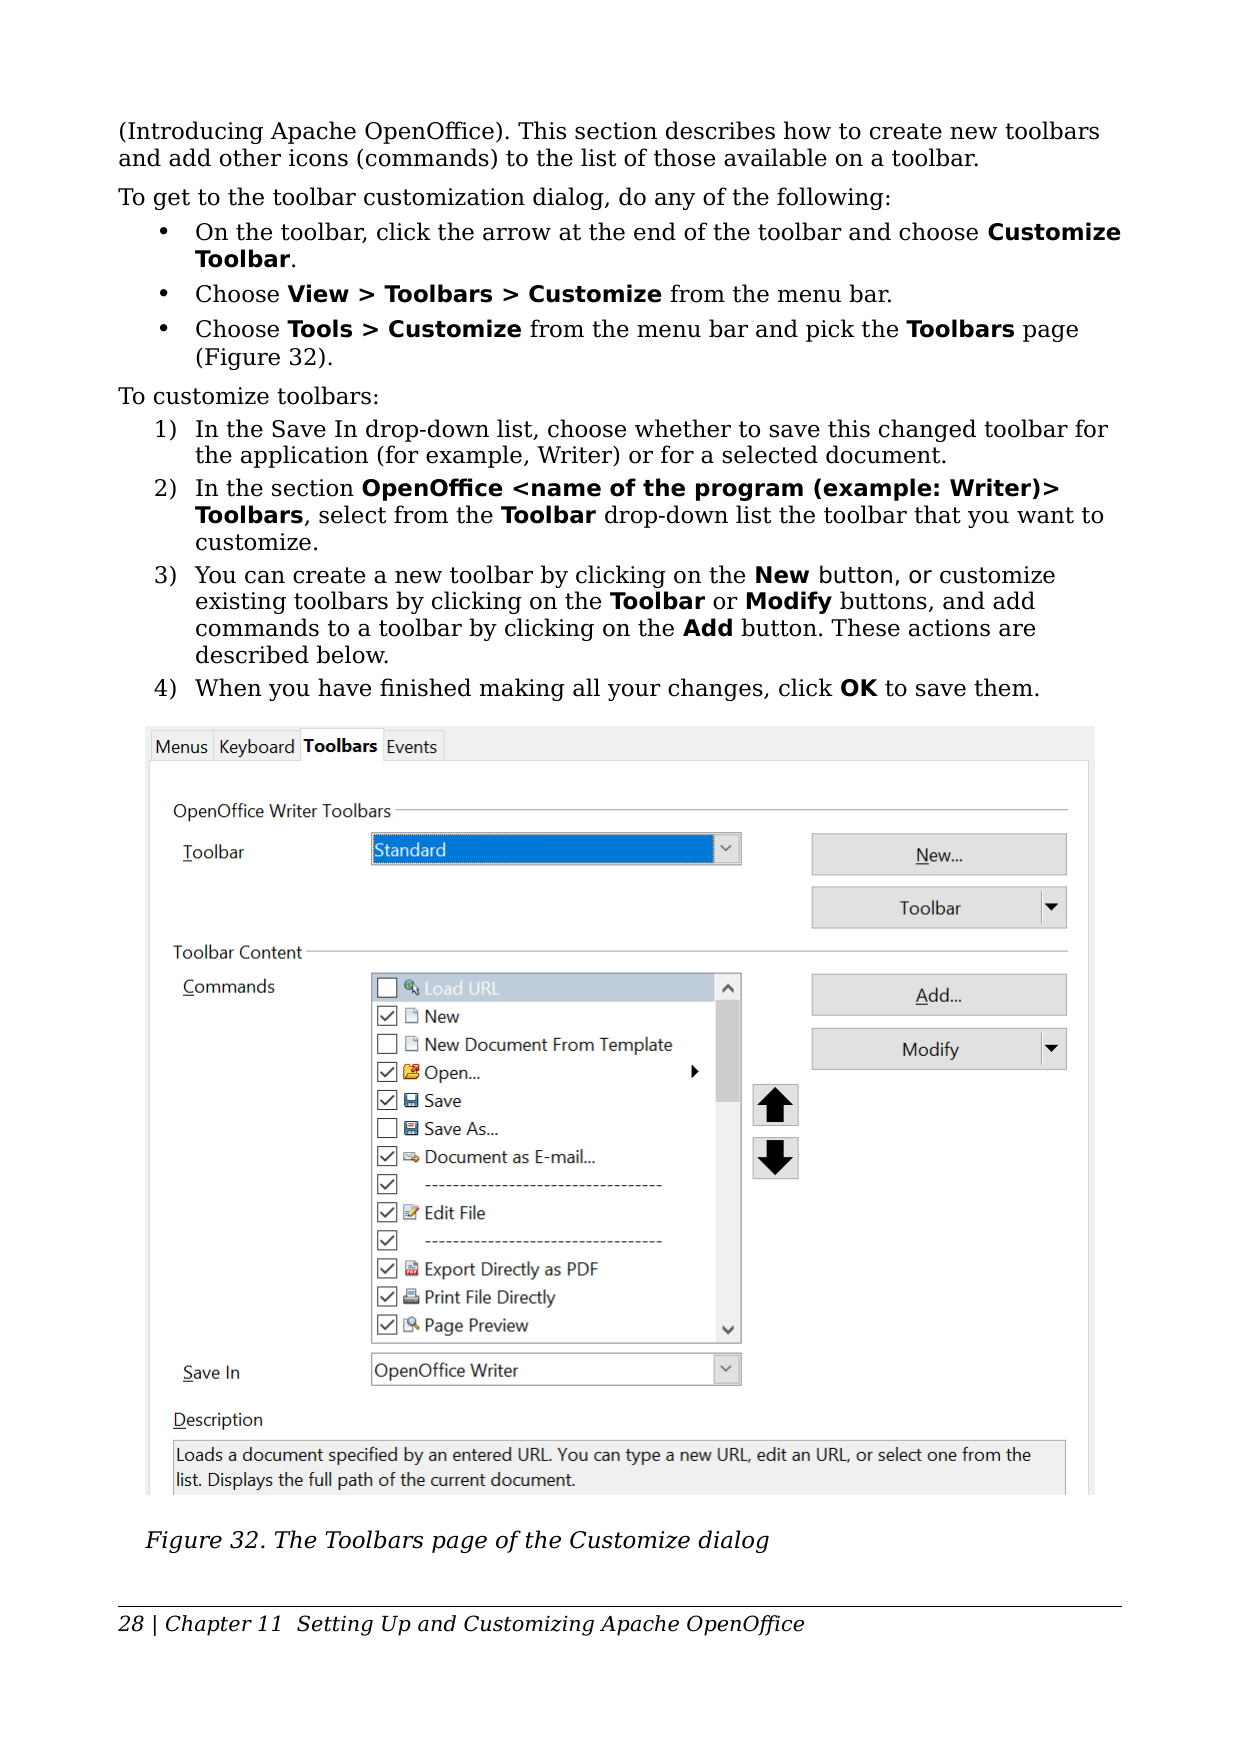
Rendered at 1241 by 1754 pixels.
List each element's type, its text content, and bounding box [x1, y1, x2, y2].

list In the section OpenOffice <name of the program (example: Writer)> Toolbars, select from the Toolbar drop-down list the toolbar that you want to customize. [177, 476, 1122, 556]
list When you have finished making all your changes, click OK to save them. [177, 675, 1122, 701]
picture [145, 726, 1095, 1495]
list In the Save In drop-down list, choose whether to save this changed toolbar for the application (for example, Writer) or for a selected document. [177, 416, 1122, 469]
list On the toolbar, click the arrow at the end of the toolbar and choose Customize Toolbar. [156, 217, 1122, 273]
list You can create a new toolbar by clicking on the New button, or customize existing toolbars by clicking on the Toolbar or Modify buttons, and add commands to a toolbar by clicking on the Add button. These actions are described below. [177, 562, 1122, 668]
list Choose View > Toolbars > Customize from the menu bar. [156, 279, 1122, 308]
list Choose Tools > Customize from the menu bar and pick the Toolbars page (Figure 32). [156, 314, 1122, 370]
list To get to the toolbar customization dialog, do any of the following: [118, 184, 1122, 211]
list To customize toolbars: [118, 383, 1122, 409]
text Figure 32. The Toolbars page of the Customize dialog [145, 1528, 1095, 1554]
text (Introducing Apache OpenOffice). This section describes how to create new toolbars and add other icons (commands) to the list of those available on a toolbar. [118, 118, 1122, 171]
